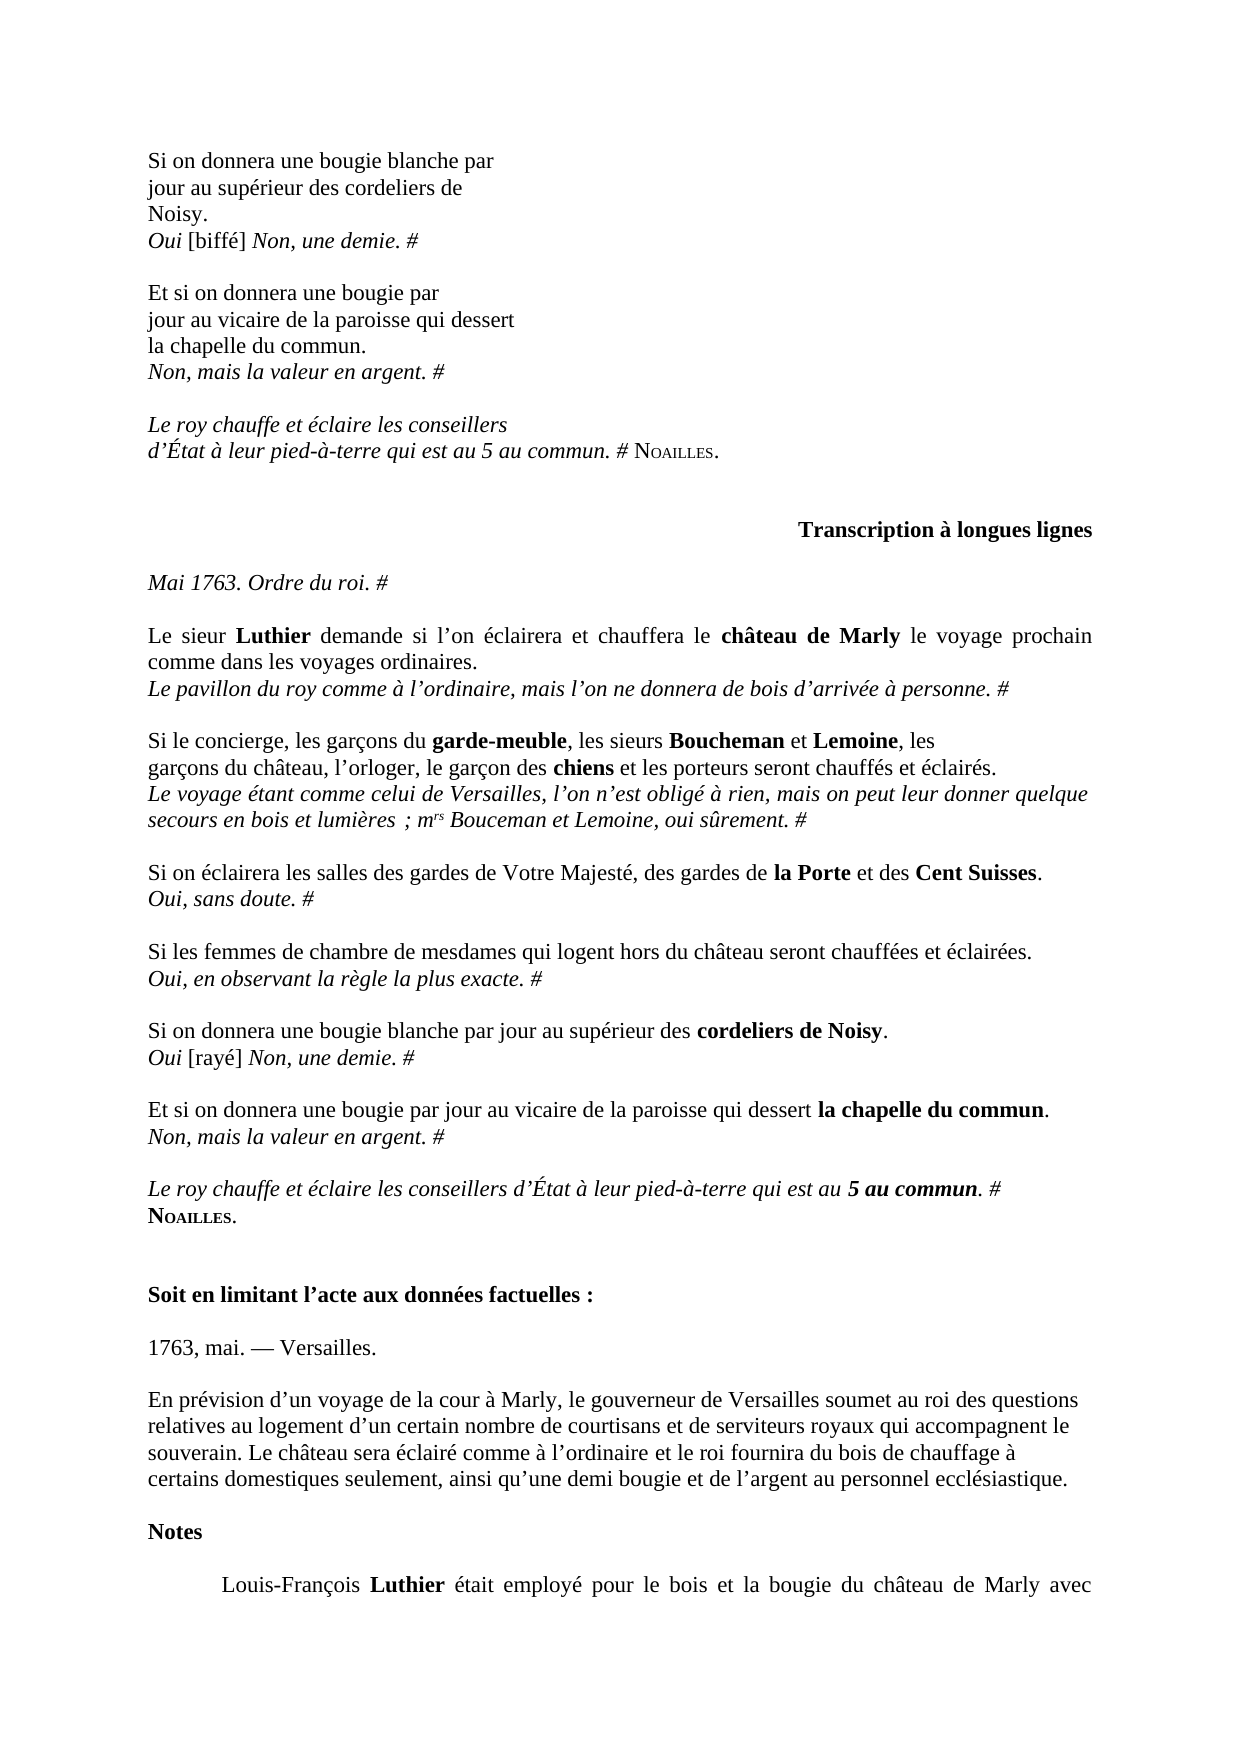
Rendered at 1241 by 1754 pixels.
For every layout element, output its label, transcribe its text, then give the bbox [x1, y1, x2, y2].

text Oui [biffé] Non, une demie. # [148, 227, 1093, 253]
text Soit en limitant l’acte aux données factuelles : [148, 1281, 1093, 1307]
subtitle Non, mais la valeur en argent. # [148, 1123, 1093, 1149]
text jour au supérieur des cordeliers de [148, 174, 1093, 200]
text Mai 1763. Ordre du roi. # [148, 569, 1093, 596]
text Oui, sans doute. # [148, 886, 1093, 912]
text jour au vicaire de la paroisse qui dessert [148, 306, 1093, 332]
text Et si on donnera une bougie par [148, 279, 1093, 306]
text En prévision d’un voyage de la cour à Marly, le gouverneur de Versailles soumet au roi des questions relatives au logement d’un certain nombre de courtisans et de serviteurs royaux qui accompagnent le souverain. Le château sera éclairé comme à l’ordinaire et le roi fournira du bois de chauffage à certains domestiques seulement, ainsi qu’une demi bougie et de l’argent au personnel ecclésiastique. [148, 1386, 1093, 1492]
text Si on donnera une bougie blanche par jour au supérieur des cordeliers de Noisy. [148, 1017, 1093, 1044]
subtitle Transcription à longues lignes [148, 517, 1093, 543]
text Le voyage étant comme celui de Versailles, l’on n’est obligé à rien, mais on peut leur donner quelque secours en bois et lumières ; mrs Bouceman et Lemoine, oui sûrement. # [148, 780, 1093, 833]
subtitle Notes [148, 1518, 1093, 1544]
text Noisy. [148, 200, 1093, 227]
text Louis-François Luthier était employé pour le bois et la bougie du château de Marly avec [148, 1571, 1093, 1597]
text la chapelle du commun. [148, 332, 1093, 358]
text Non, mais la valeur en argent. # [148, 358, 1093, 385]
text Si le concierge, les garçons du garde-meuble, les sieurs Boucheman et Lemoine, les [148, 727, 1093, 754]
text Et si on donnera une bougie par jour au vicaire de la paroisse qui dessert la chapelle du commun. [148, 1096, 1093, 1123]
text Oui, en observant la règle la plus exacte. # [148, 964, 1093, 991]
text Si les femmes de chambre de mesdames qui logent hors du château seront chauffées et éclairées. [148, 938, 1093, 964]
text Le roy chauffe et éclaire les conseillers d’État à leur pied-à-terre qui est au 5 au commun. # Noailles. [148, 1175, 1093, 1228]
text Le sieur Luthier demande si l’on éclairera et chauffera le château de Marly le voyage prochain comme dans les voyages ordinaires. [148, 622, 1093, 675]
text Le roy chauffe et éclaire les conseillers [148, 411, 1093, 437]
text Si on donnera une bougie blanche par [148, 148, 1093, 174]
text Si on éclairera les salles des gardes de Votre Majesté, des gardes de la Porte et des Cent Suisses. [148, 859, 1093, 886]
text Oui [rayé] Non, une demie. # [148, 1044, 1093, 1070]
text d’État à leur pied-à-terre qui est au 5 au commun. # Noailles. [148, 437, 1093, 464]
text Le pavillon du roy comme à l’ordinaire, mais l’on ne donnera de bois d’arrivée à personne. # [148, 675, 1093, 701]
text 1763, mai. — Versailles. [148, 1333, 1093, 1360]
text garçons du château, l’orloger, le garçon des chiens et les porteurs seront chauffés et éclairés. [148, 754, 1093, 780]
